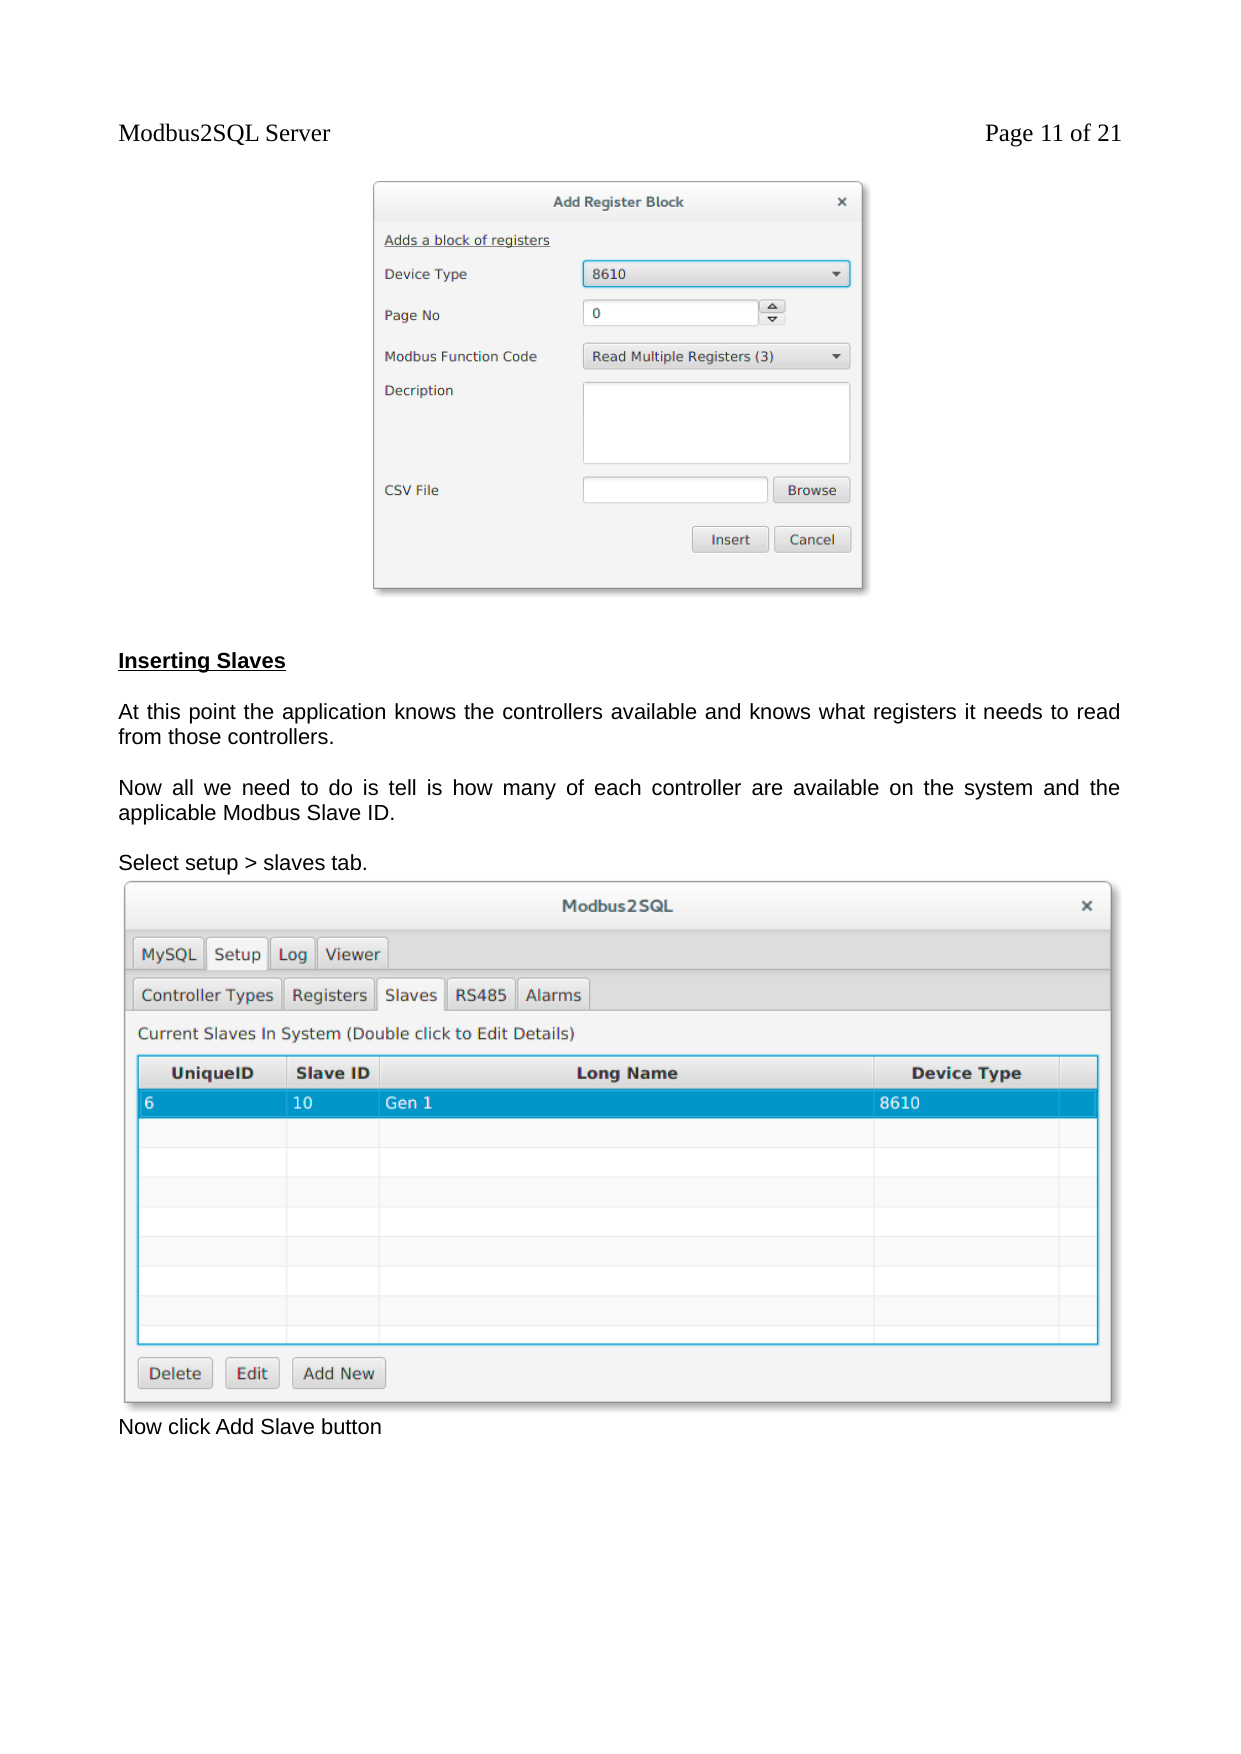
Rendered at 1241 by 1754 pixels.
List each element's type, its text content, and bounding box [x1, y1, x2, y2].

text Now click Add Slave button [118, 1414, 1122, 1439]
picture [368, 177, 872, 598]
picture [118, 875, 1123, 1414]
text At this point the application knows the controllers available and knows what registers it needs to read from those controllers. [118, 699, 1122, 749]
text Select setup > slaves tab. [118, 850, 1122, 875]
text Now all we need to do is tell is how many of each controller are available on the system and the applicable Modbus Slave ID. [118, 774, 1122, 825]
text Inserting Slaves [118, 648, 1122, 673]
